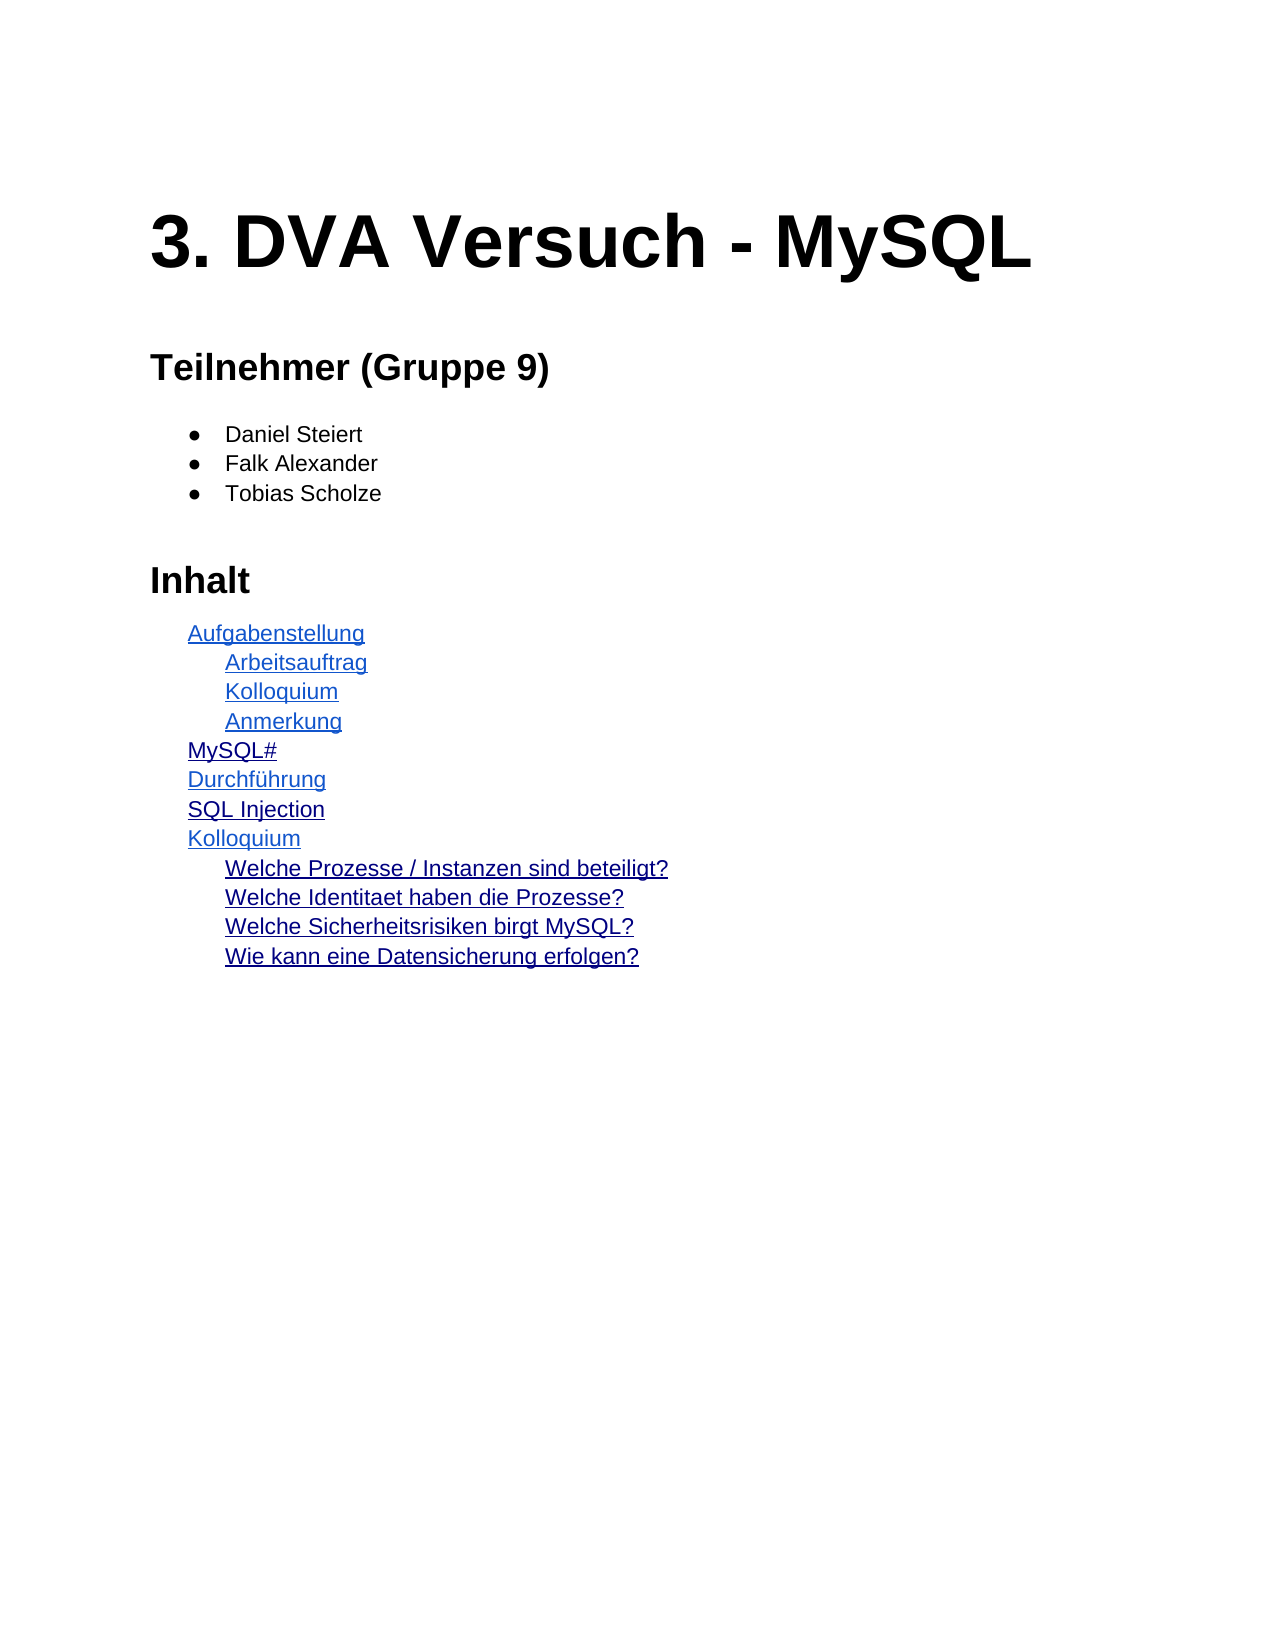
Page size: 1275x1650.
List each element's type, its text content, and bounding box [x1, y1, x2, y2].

text Kolloquium [225, 679, 1125, 705]
text Durchführung [187, 767, 1125, 793]
subtitle Teilnehmer (Gruppe 9) [150, 346, 1125, 388]
text Aufgabenstellung [187, 620, 1125, 646]
text Welche Prozesse / Instanzen sind beteiligt? [225, 855, 1125, 881]
list Daniel Steiert [187, 422, 1125, 447]
list Tobias Scholze [187, 480, 1125, 506]
text SQL Injection [187, 797, 1125, 822]
text Arbeitsauftrag [225, 650, 1125, 675]
text Welche Identitaet haben die Prozesse? [225, 885, 1125, 910]
text Welche Sicherheitsrisiken birgt MySQL? [225, 914, 1125, 940]
text Anmerkung [225, 708, 1125, 734]
subtitle Inhalt [150, 560, 1125, 602]
text Wie kann eine Datensicherung erfolgen? [225, 943, 1125, 969]
title 3. DVA Versuch - MySQL [150, 200, 1125, 284]
list Falk Alexander [187, 451, 1125, 477]
text Kolloquium [187, 826, 1125, 852]
text MySQL# [187, 738, 1125, 763]
